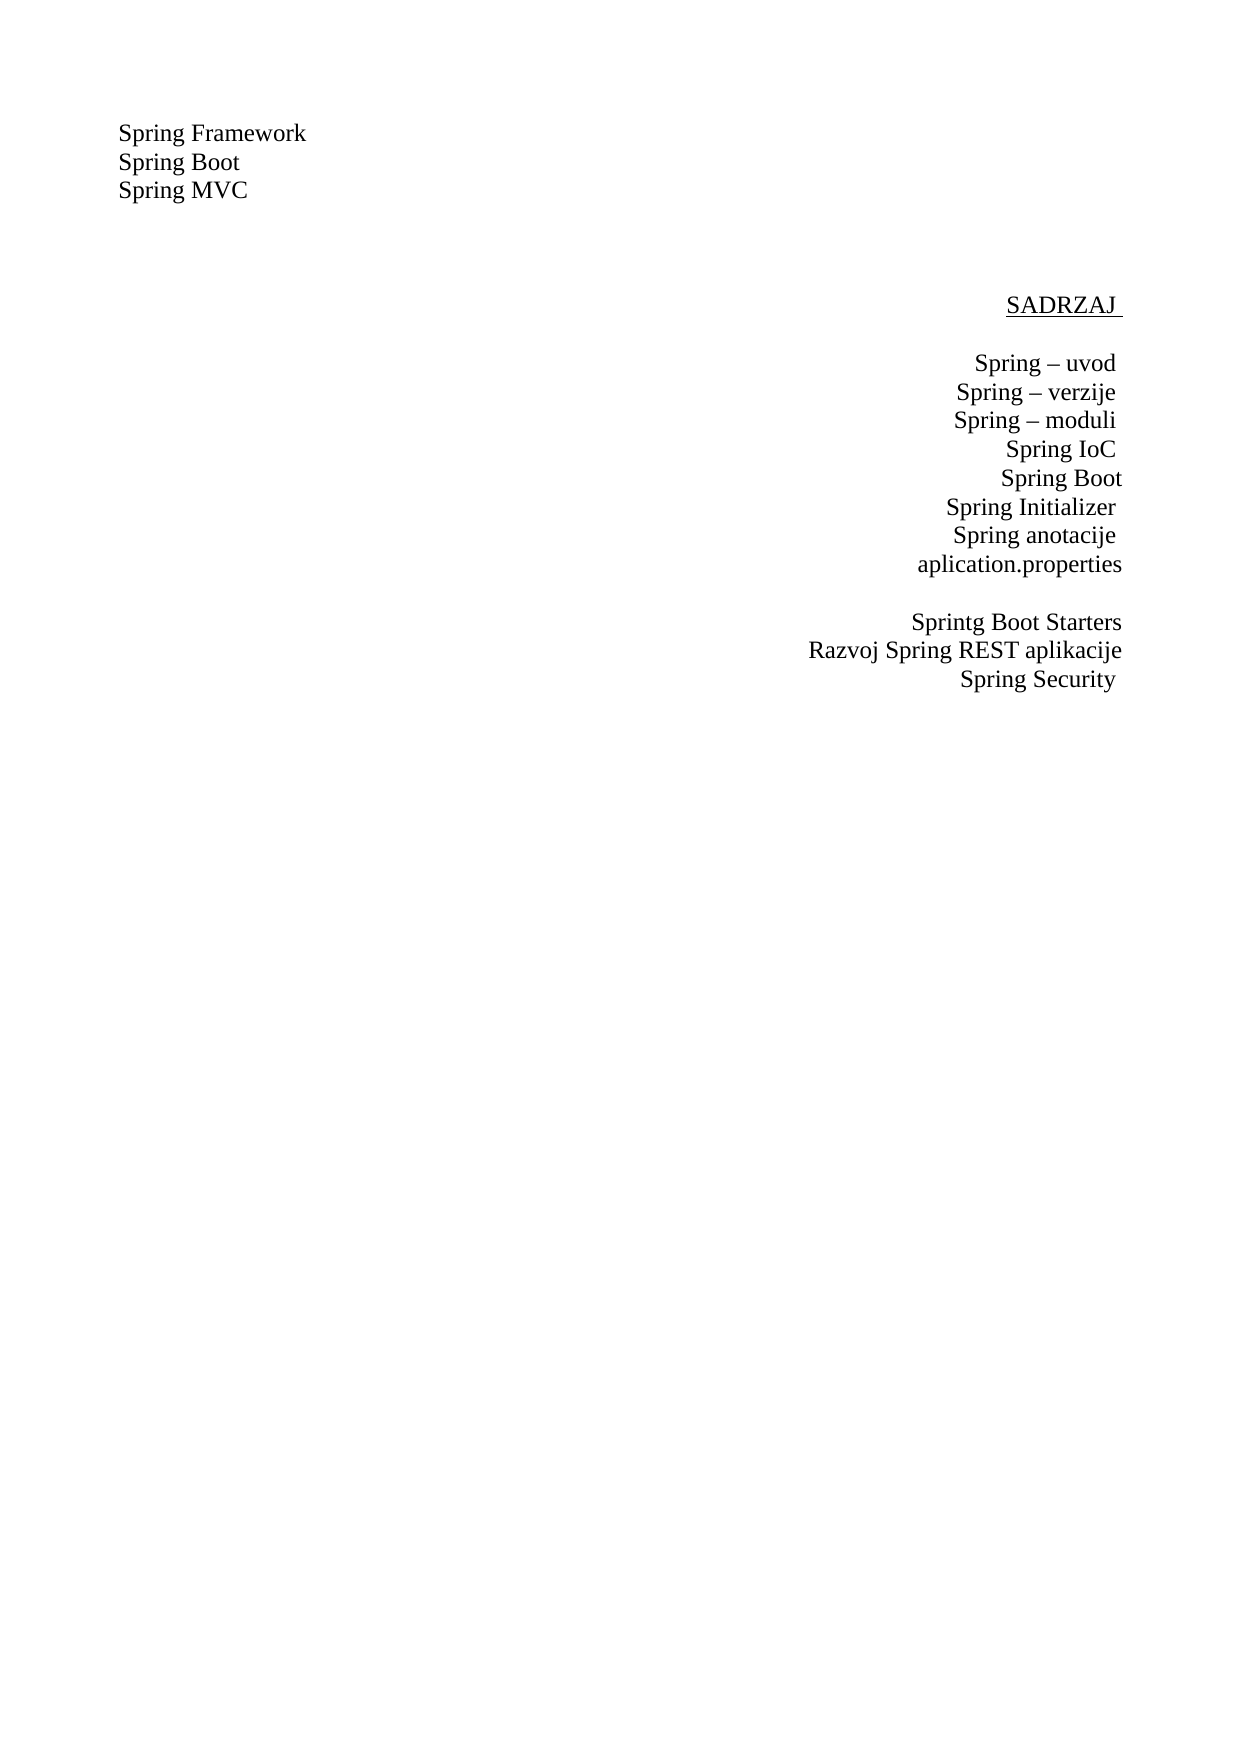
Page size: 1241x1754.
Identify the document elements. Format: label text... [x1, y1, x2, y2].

text Spring IoC [118, 434, 1122, 463]
text Spring – moduli [118, 406, 1122, 434]
text Spring – verzije [118, 377, 1122, 406]
text SADRZAJ [118, 291, 1122, 319]
text Sprintg Boot Starters [118, 607, 1122, 636]
text aplication.properties [118, 549, 1122, 578]
text Spring Boot [118, 147, 1122, 176]
text Spring Initializer [118, 492, 1122, 521]
text Spring Framework [118, 118, 1122, 147]
text Spring Boot [118, 463, 1122, 492]
text Spring MVC [118, 176, 1122, 204]
text Spring anotacije [118, 521, 1122, 549]
text Spring Security [118, 664, 1122, 693]
text Spring – uvod [118, 348, 1122, 377]
text Razvoj Spring REST aplikacije [118, 636, 1122, 664]
